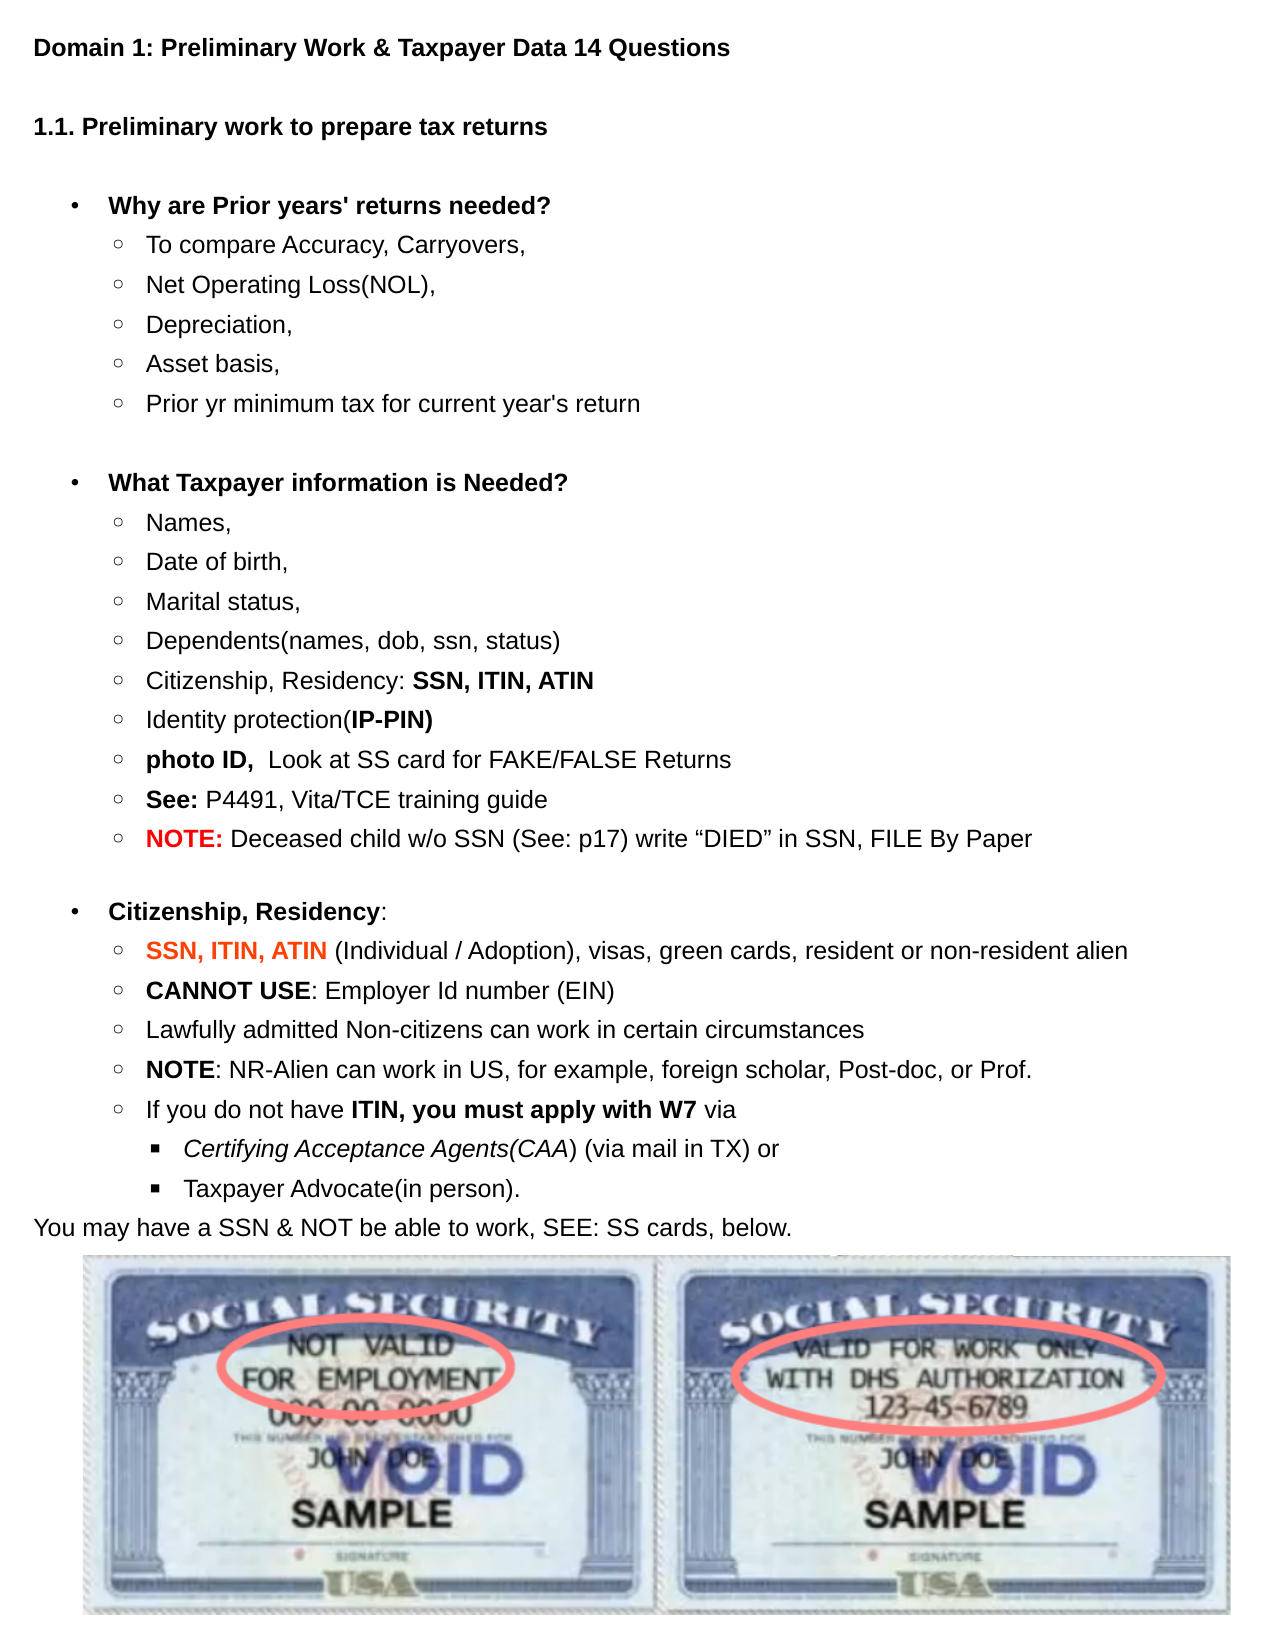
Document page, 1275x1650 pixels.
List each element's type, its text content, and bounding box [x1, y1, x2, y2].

list photo ID, Look at SS card for FAKE/FALSE Returns [108, 745, 1242, 774]
list NOTE: Deceased child w/o SSN (See: p17) write “DIED” in SSN, FILE By Paper [108, 824, 1242, 886]
list Identity protection(IP-PIN) [108, 705, 1242, 734]
list Dependents(names, dob, ssn, status) [108, 626, 1242, 655]
list To compare Accuracy, Carryovers, [108, 231, 1242, 259]
list Citizenship, Residency: [71, 897, 1242, 926]
list Certifying Acceptance Agents(CAA) (via mail in TX) or [146, 1134, 1242, 1163]
list Names, [108, 507, 1242, 536]
list Depreciation, [108, 310, 1242, 338]
picture [82, 1255, 1231, 1615]
list Asset basis, [108, 349, 1242, 378]
text You may have a SSN & NOT be able to work, SEE: SS cards, below. [33, 1213, 1242, 1242]
list Why are Prior years' returns needed? [71, 191, 1242, 220]
list Prior yr minimum tax for current year's return [108, 389, 1242, 418]
list If you do not have ITIN, you must apply with W7 via [108, 1095, 1242, 1123]
list Marital status, [108, 587, 1242, 616]
list See: P4491, Vita/TCE training guide [108, 784, 1242, 813]
list Net Operating Loss(NOL), [108, 270, 1242, 299]
list SSN, ITIN, ATIN (Individual / Adoption), visas, green cards, resident or non-resident alien [108, 936, 1242, 965]
list Citizenship, Residency: SSN, ITIN, ATIN [108, 666, 1242, 695]
list Taxpayer Advocate(in person). [146, 1174, 1242, 1203]
list What Taxpayer information is Needed? [71, 468, 1242, 497]
text Domain 1: Preliminary Work & Taxpayer Data 14 Questions [33, 33, 1242, 62]
text 1.1. Preliminary work to prepare tax returns [33, 112, 1242, 141]
list NOTE: NR-Alien can work in US, for example, foreign scholar, Post-doc, or Prof. [108, 1055, 1242, 1084]
list CANNOT USE: Employer Id number (EIN) [108, 976, 1242, 1005]
list Lawfully admitted Non-citizens can work in certain circumstances [108, 1016, 1242, 1044]
list Date of birth, [108, 547, 1242, 576]
